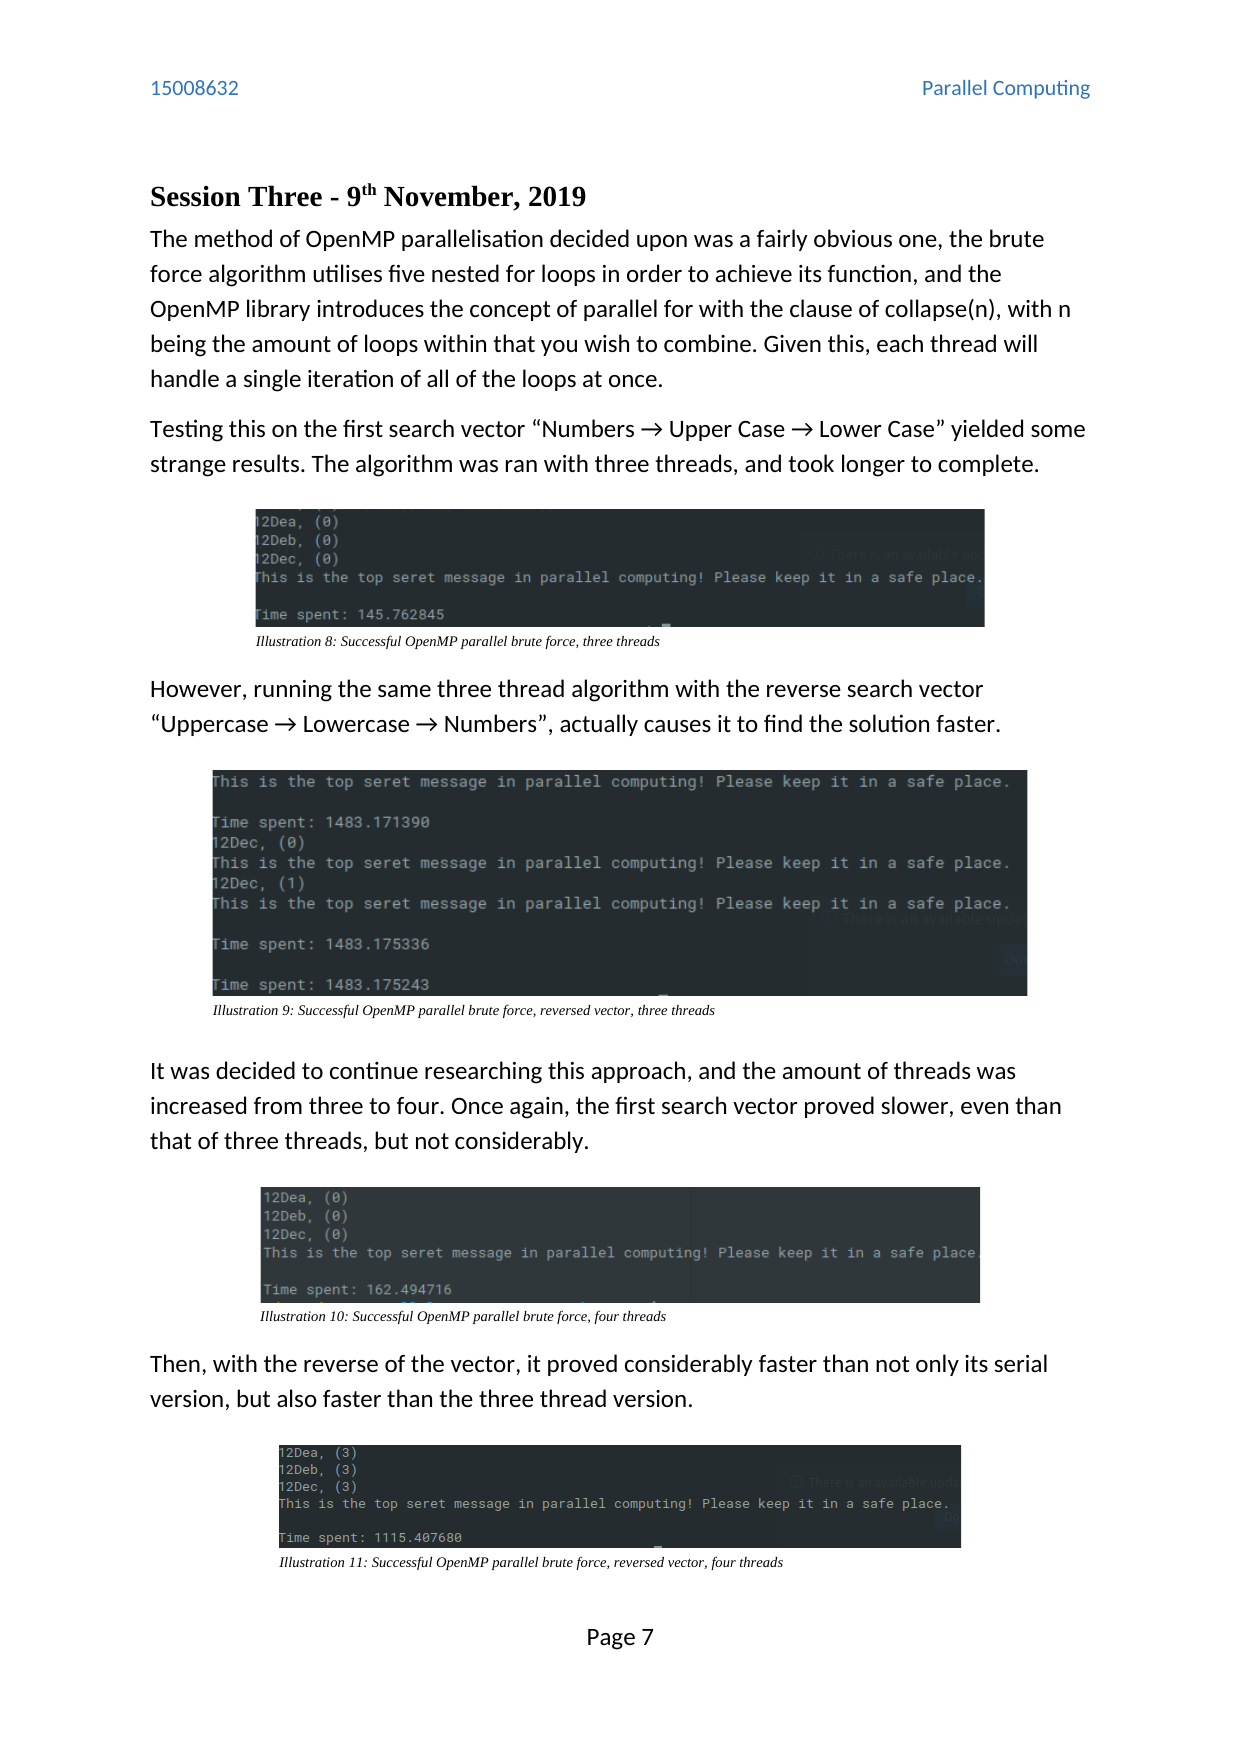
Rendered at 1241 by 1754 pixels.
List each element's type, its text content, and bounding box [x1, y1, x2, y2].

subtitle Session Three - 9th November, 2019 [150, 179, 1090, 213]
text Illustration 8: Successful OpenMP parallel brute force, three threads [256, 627, 985, 649]
picture [279, 1445, 962, 1548]
text Testing this on the first search vector “Numbers → Upper Case → Lower Case” yielded some strange results. The algorithm was ran with three threads, and took longer to complete. [150, 413, 1090, 478]
picture [260, 1187, 981, 1303]
text The method of OpenMP parallelisation decided upon was a fairly obvious one, the brute force algorithm utilises five nested for loops in order to achieve its function, and the OpenMP library introduces the concept of parallel for with the clause of collapse(n), with n being the amount of loops within that you wish to combine. Given this, each thread will handle a single iteration of all of the loops at once. [150, 223, 1090, 394]
picture [212, 770, 1028, 996]
text Illustration 10: Successful OpenMP parallel brute force, four threads [260, 1303, 980, 1325]
picture [255, 509, 985, 627]
text Illustration 11: Successful OpenMP parallel brute force, reversed vector, four threads [279, 1548, 961, 1570]
text However, running the same three thread algorithm with the reverse search vector “Uppercase → Lowercase → Numbers”, actually causes it to find the solution faster. [150, 497, 1090, 738]
text Illustration 9: Successful OpenMP parallel brute force, reversed vector, three threads [213, 996, 1028, 1018]
text It was decided to continue researching this approach, and the amount of threads was increased from three to four. Once again, the first search vector proved slower, even than that of three threads, but not considerably. [150, 1055, 1090, 1155]
text Then, with the reverse of the vector, it proved considerably faster than not only its serial version, but also faster than the three thread version. [150, 1174, 1090, 1414]
